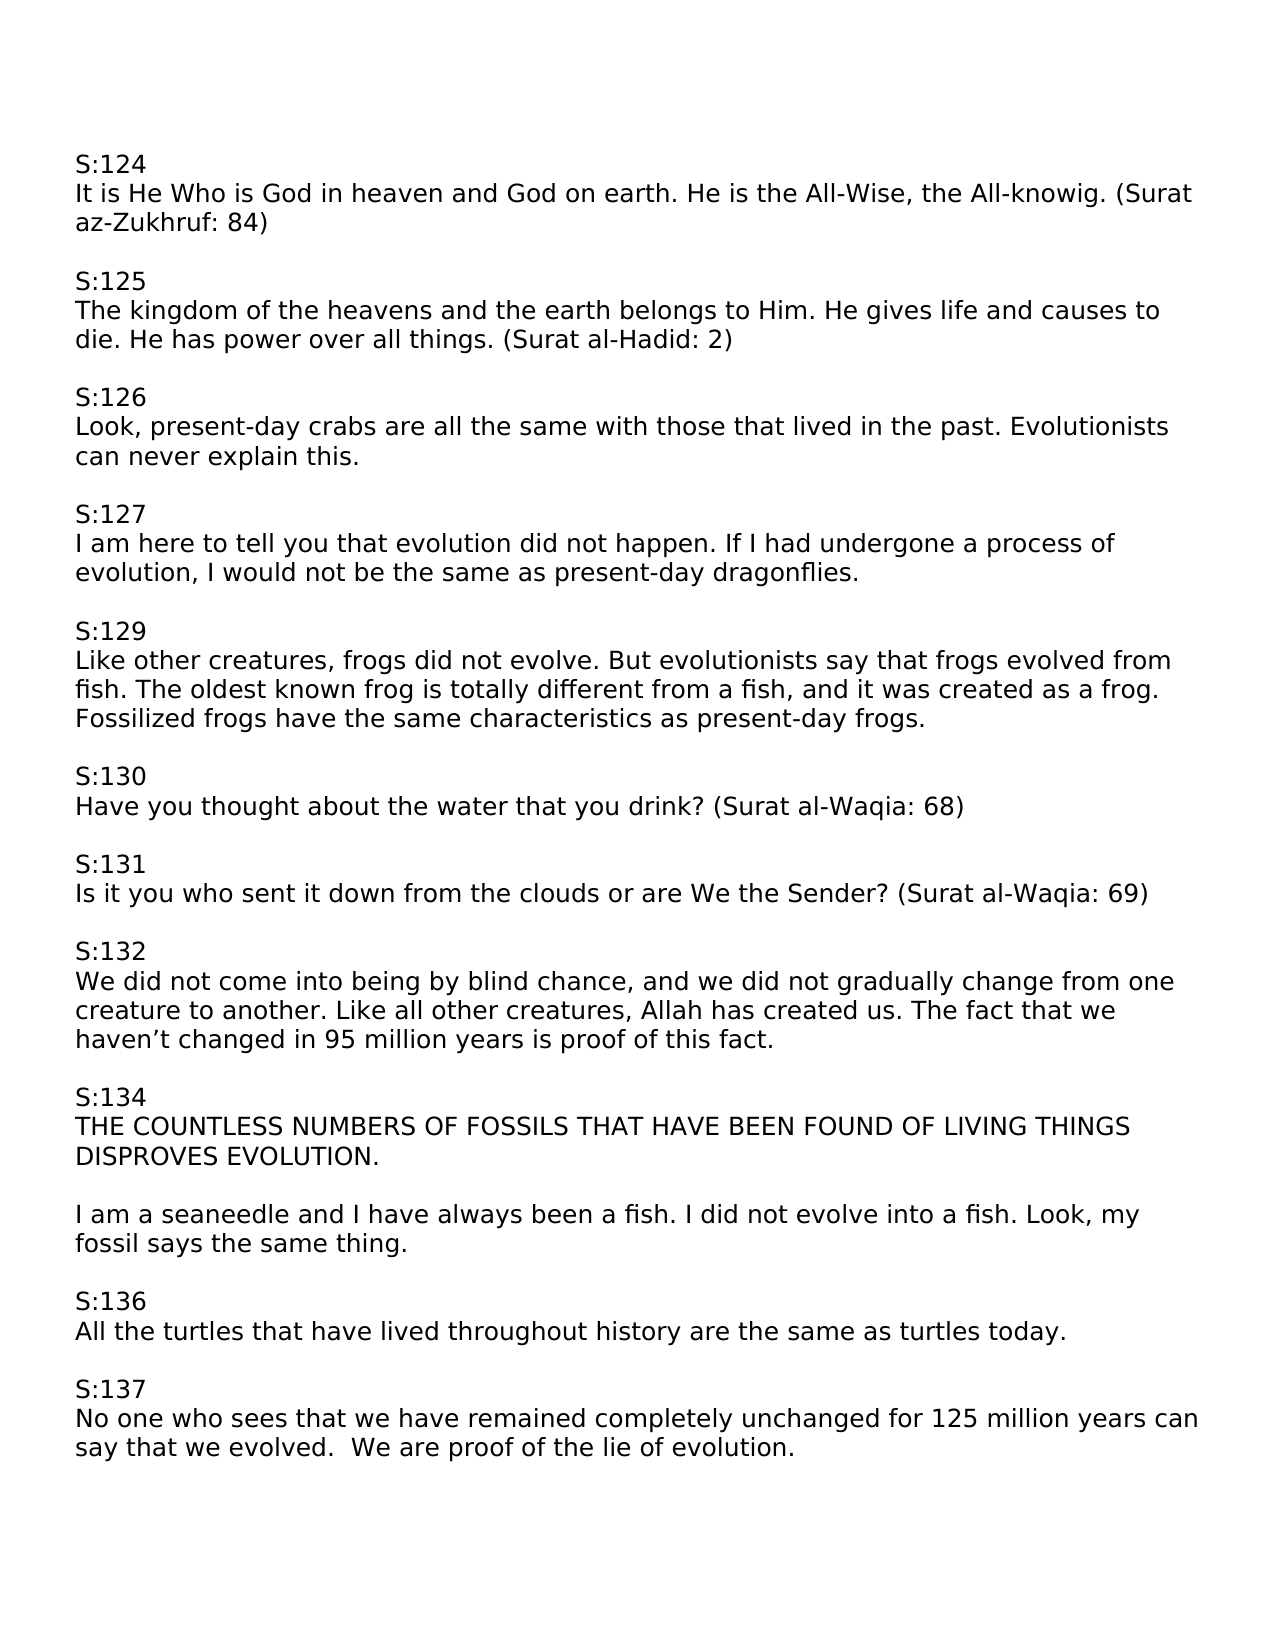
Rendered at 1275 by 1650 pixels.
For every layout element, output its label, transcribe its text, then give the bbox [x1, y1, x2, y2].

text The kingdom of the heavens and the earth belongs to Him. He gives life and causes to die. He has power over all things. (Surat al-Hadid: 2) [75, 296, 1200, 354]
text I am a seaneedle and I have always been a fish. I did not evolve into a fish. Look, my fossil says the same thing. [75, 1200, 1200, 1258]
text S:129 [75, 617, 1200, 646]
text Like other creatures, frogs did not evolve. But evolutionists say that frogs evolved from fish. The oldest known frog is totally different from a fish, and it was created as a frog. Fossilized frogs have the same characteristics as present-day frogs. [75, 646, 1200, 733]
text Have you thought about the water that you drink? (Surat al-Waqia: 68) [75, 792, 1200, 821]
text S:127 [75, 500, 1200, 529]
text S:131 [75, 850, 1200, 879]
text We did not come into being by blind chance, and we did not gradually change from one creature to another. Like all other creatures, Allah has created us. The fact that we haven’t changed in 95 million years is proof of this fact. [75, 967, 1200, 1054]
text Is it you who sent it down from the clouds or are We the Sender? (Surat al-Waqia: 69) [75, 879, 1200, 908]
text Look, present-day crabs are all the same with those that lived in the past. Evolutionists can never explain this. [75, 412, 1200, 471]
text All the turtles that have lived throughout history are the same as turtles today. [75, 1317, 1200, 1346]
text S:134 [75, 1083, 1200, 1112]
text S:124 [75, 150, 1200, 179]
text S:132 [75, 937, 1200, 967]
text S:136 [75, 1287, 1200, 1317]
text THE COUNTLESS NUMBERS OF FOSSILS THAT HAVE BEEN FOUND OF LIVING THINGS DISPROVES EVOLUTION. [75, 1112, 1200, 1171]
text S:125 [75, 267, 1200, 296]
text I am here to tell you that evolution did not happen. If I had undergone a process of evolution, I would not be the same as present-day dragonflies. [75, 529, 1200, 587]
text It is He Who is God in heaven and God on earth. He is the All-Wise, the All-knowig. (Surat az-Zukhruf: 84) [75, 179, 1200, 237]
text S:130 [75, 762, 1200, 792]
text No one who sees that we have remained completely unchanged for 125 million years can say that we evolved. We are proof of the lie of evolution. [75, 1404, 1200, 1462]
text S:137 [75, 1375, 1200, 1404]
text S:126 [75, 383, 1200, 412]
